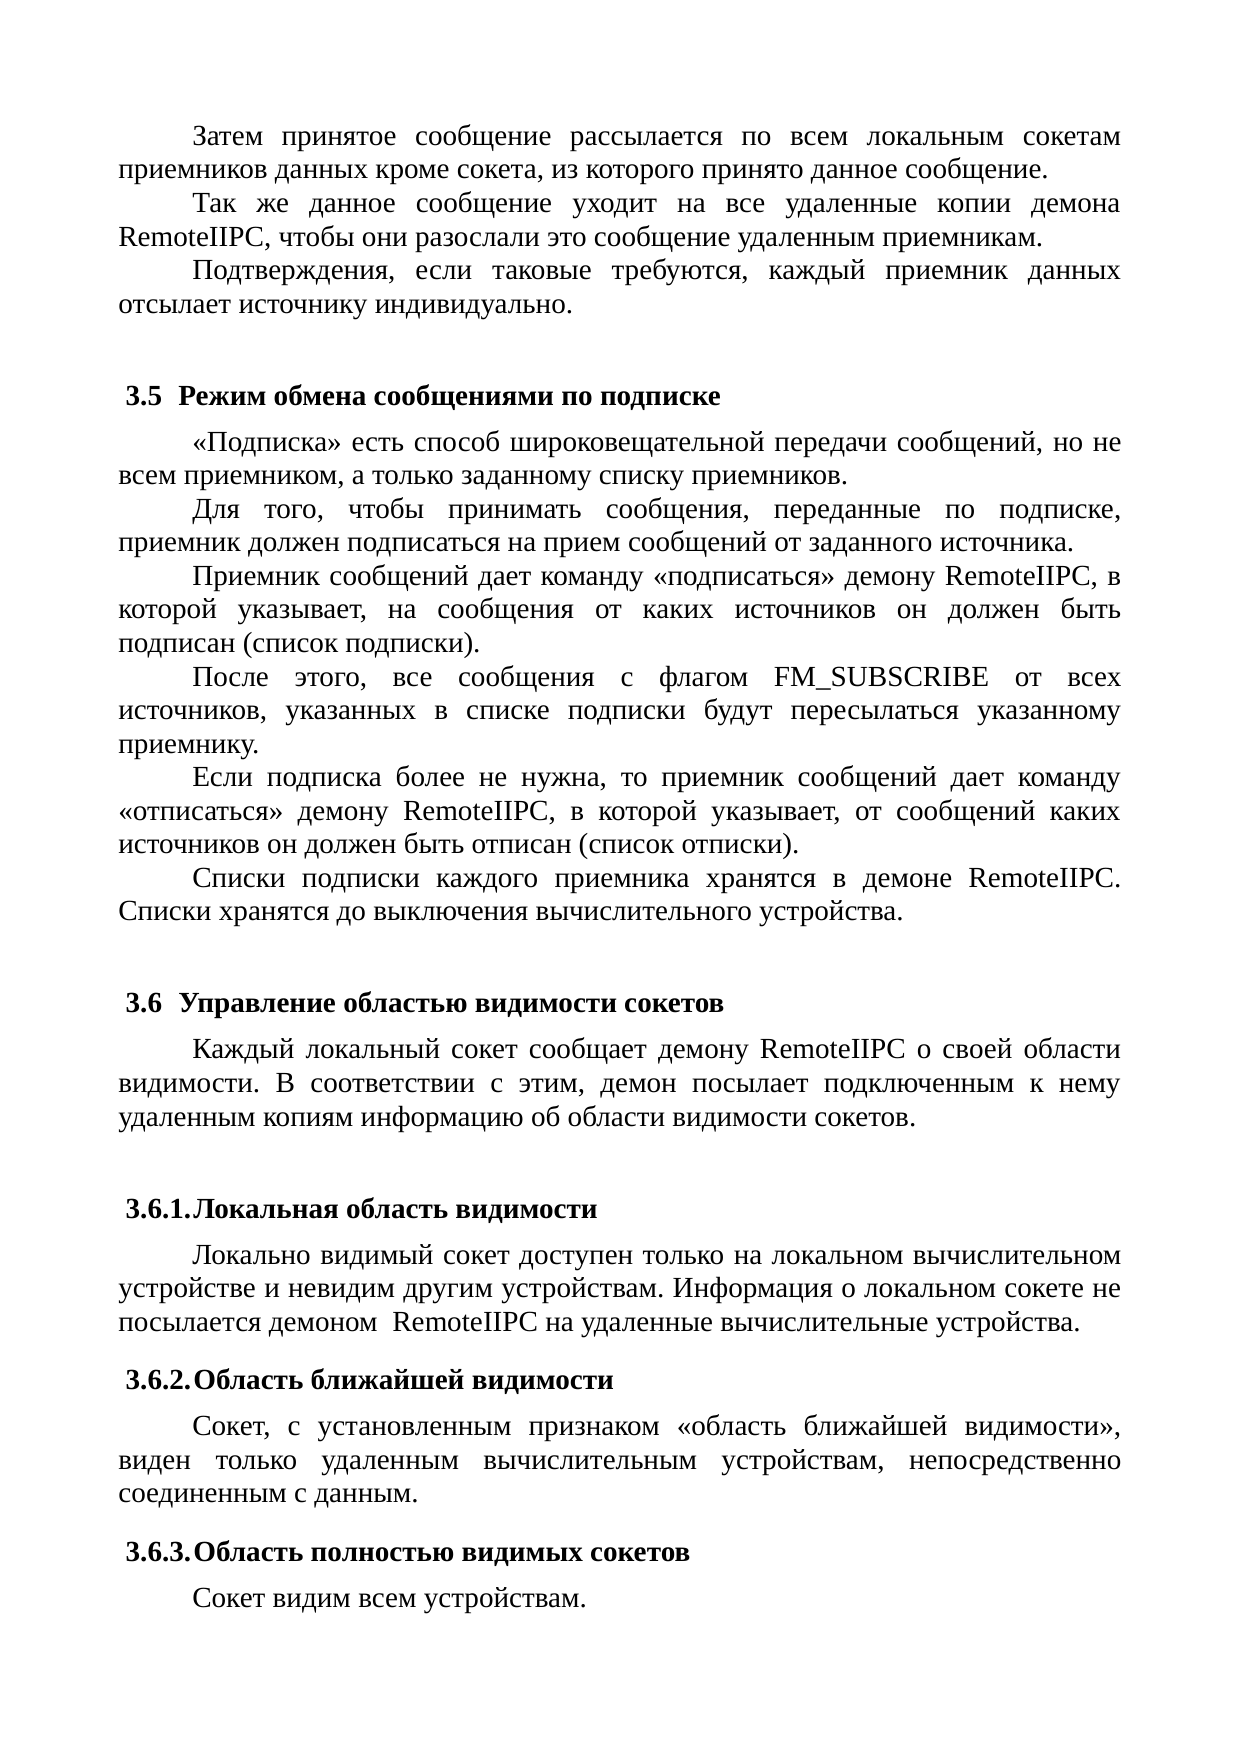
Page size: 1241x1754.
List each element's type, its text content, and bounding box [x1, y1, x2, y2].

subtitle Управление областью видимости сокетов [118, 986, 1122, 1019]
text Так же данное сообщение уходит на все удаленные копии демона RemoteIIPC, чтобы они разослали это сообщение удаленным приемникам. [118, 185, 1122, 252]
text Сокет, с установленным признаком «область ближайшей видимости», виден только удаленным вычислительным устройствам, непосредственно соединенным с данным. [118, 1408, 1122, 1509]
text Списки подписки каждого приемника хранятся в демоне RemoteIIPC. Списки хранятся до выключения вычислительного устройства. [118, 860, 1122, 927]
text После этого, все сообщения с флагом FM_SUBSCRIBE от всех источников, указанных в списке подписки будут пересылаться указанному приемнику. [118, 659, 1122, 759]
subtitle Область полностью видимых сокетов [118, 1534, 1122, 1568]
subtitle Локальная область видимости [118, 1191, 1122, 1224]
text Локально видимый сокет доступен только на локальном вычислительном устройстве и невидим другим устройствам. Информация о локальном сокете не посылается демоном RemoteIIPC на удаленные вычислительные устройства. [118, 1237, 1122, 1337]
text Приемник сообщений дает команду «подписаться» демону RemoteIIPC, в которой указывает, на сообщения от каких источников он должен быть подписан (список подписки). [118, 558, 1122, 659]
text Подтверждения, если таковые требуются, каждый приемник данных отсылает источнику индивидуально. [118, 252, 1122, 319]
text Если подписка более не нужна, то приемник сообщений дает команду «отписаться» демону RemoteIIPC, в которой указывает, от сообщений каких источников он должен быть отписан (список отписки). [118, 759, 1122, 860]
subtitle Область ближайшей видимости [118, 1362, 1122, 1396]
text Для того, чтобы принимать сообщения, переданные по подписке, приемник должен подписаться на прием сообщений от заданного источника. [118, 491, 1122, 558]
text «Подписка» есть способ широковещательной передачи сообщений, но не всем приемником, а только заданному списку приемников. [118, 424, 1122, 491]
text Затем принятое сообщение рассылается по всем локальным сокетам приемников данных кроме сокета, из которого принято данное сообщение. [118, 118, 1122, 185]
text Каждый локальный сокет сообщает демону RemoteIIPC о своей области видимости. В соответствии с этим, демон посылает подключенным к нему удаленным копиям информацию об области видимости сокетов. [118, 1032, 1122, 1132]
text Сокет видим всем устройствам. [118, 1580, 1122, 1614]
subtitle Режим обмена сообщениями по подписке [118, 378, 1122, 411]
